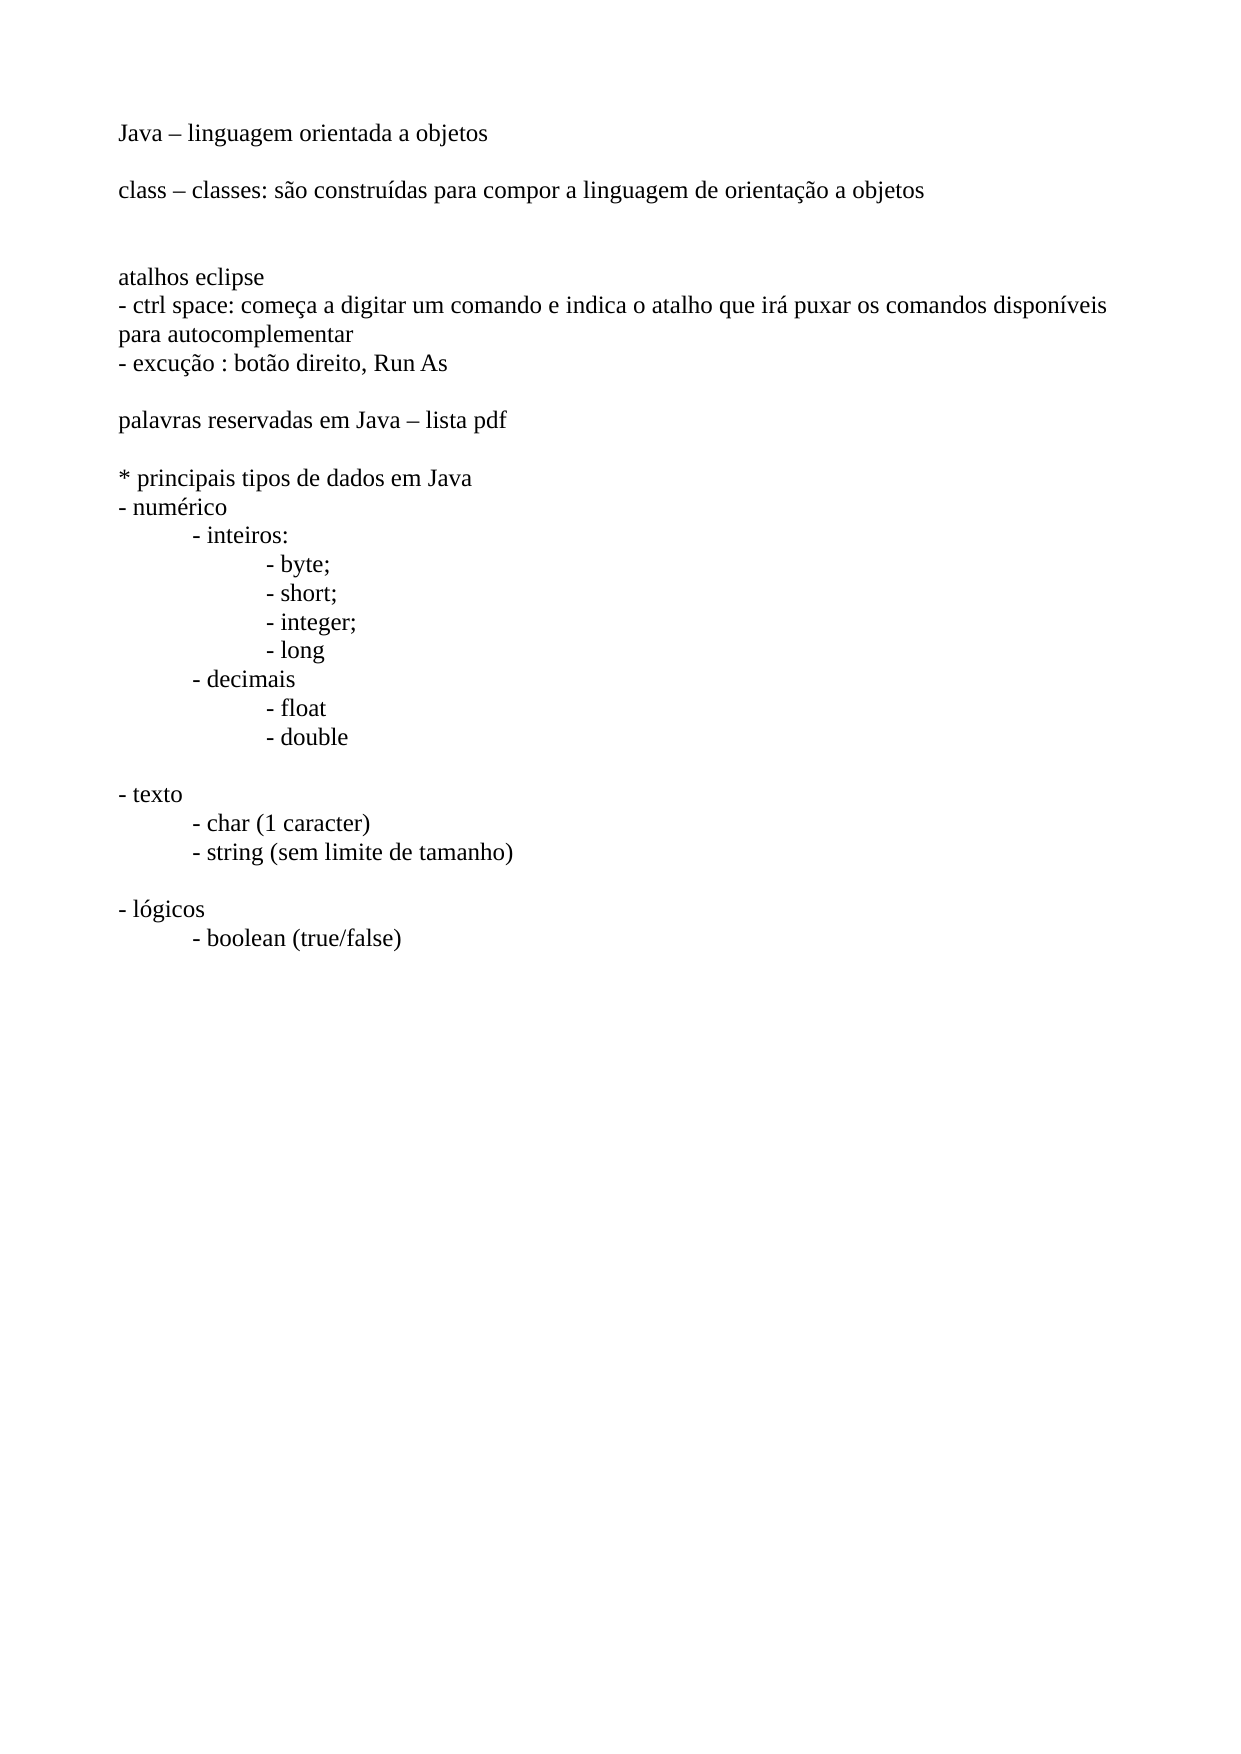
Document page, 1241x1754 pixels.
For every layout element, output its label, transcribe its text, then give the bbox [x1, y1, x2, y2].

text - char (1 caracter) [118, 808, 1122, 837]
text palavras reservadas em Java – lista pdf [118, 406, 1122, 434]
text - ctrl space: começa a digitar um comando e indica o atalho que irá puxar os comandos disponíveis para autocomplementar [118, 291, 1122, 348]
text - lógicos [118, 894, 1122, 923]
text - inteiros: [118, 521, 1122, 549]
text - long [118, 636, 1122, 664]
text Java – linguagem orientada a objetos [118, 118, 1122, 147]
text class – classes: são construídas para compor a linguagem de orientação a objetos [118, 176, 1122, 204]
text atalhos eclipse [118, 262, 1122, 291]
text - string (sem limite de tamanho) [118, 837, 1122, 866]
text - excução : botão direito, Run As [118, 348, 1122, 377]
text - integer; [118, 607, 1122, 636]
text - boolean (true/false) [118, 923, 1122, 952]
text - decimais [118, 664, 1122, 693]
text * principais tipos de dados em Java [118, 463, 1122, 492]
text - double [118, 722, 1122, 751]
text - numérico [118, 492, 1122, 521]
text - texto [118, 779, 1122, 808]
text - byte; [118, 549, 1122, 578]
text - short; [118, 578, 1122, 607]
text - float [118, 693, 1122, 722]
